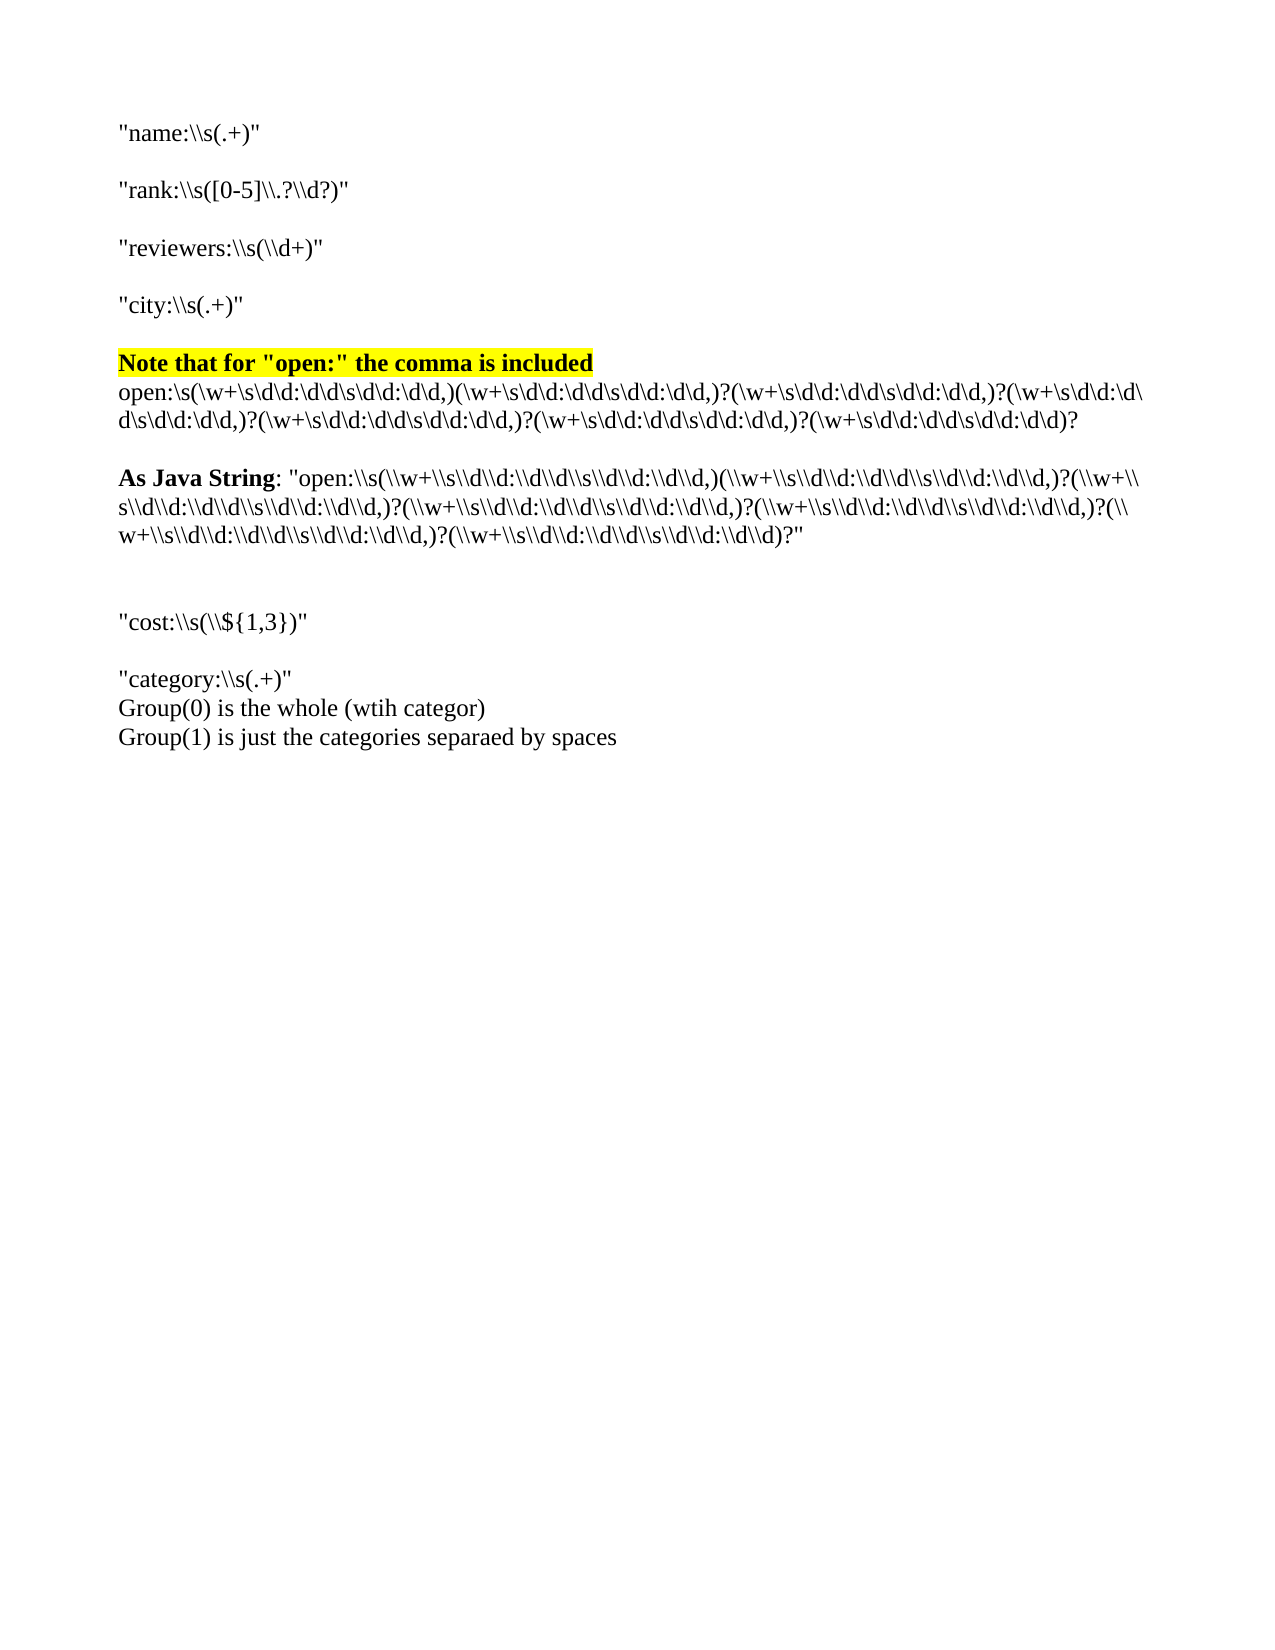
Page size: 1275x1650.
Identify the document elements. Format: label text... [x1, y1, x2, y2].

text Group(0) is the whole (wtih categor) [118, 693, 1157, 722]
text "name:\\s(.+)" [118, 118, 1157, 147]
text "rank:\\s([0-5]\\.?\\d?)" [118, 176, 1157, 204]
text "reviewers:\\s(\\d+)" [118, 233, 1157, 262]
text "city:\\s(.+)" [118, 291, 1157, 319]
text open:\s(\w+\s\d\d:\d\d\s\d\d:\d\d,)(\w+\s\d\d:\d\d\s\d\d:\d\d,)?(\w+\s\d\d:\d\d\s\d\d:\d\d,)?(\w+\s\d\d:\d\d\s\d\d:\d\d,)?(\w+\s\d\d:\d\d\s\d\d:\d\d,)?(\w+\s\d\d:\d\d\s\d\d:\d\d,)?(\w+\s\d\d:\d\d\s\d\d:\d\d)? [118, 377, 1157, 434]
text Note that for "open:" the comma is included [118, 348, 1157, 377]
text "category:\\s(.+)" [118, 664, 1157, 693]
text As Java String: "open:\\s(\\w+\\s\\d\\d:\\d\\d\\s\\d\\d:\\d\\d,)(\\w+\\s\\d\\d:\\d\\d\\s\\d\\d:\\d\\d,)?(\\w+\\s\\d\\d:\\d\\d\\s\\d\\d:\\d\\d,)?(\\w+\\s\\d\\d:\\d\\d\\s\\d\\d:\\d\\d,)?(\\w+\\s\\d\\d:\\d\\d\\s\\d\\d:\\d\\d,)?(\\w+\\s\\d\\d:\\d\\d\\s\\d\\d:\\d\\d,)?(\\w+\\s\\d\\d:\\d\\d\\s\\d\\d:\\d\\d)?" [118, 463, 1157, 549]
text Group(1) is just the categories separaed by spaces [118, 722, 1157, 751]
text "cost:\\s(\\${1,3})" [118, 607, 1157, 636]
